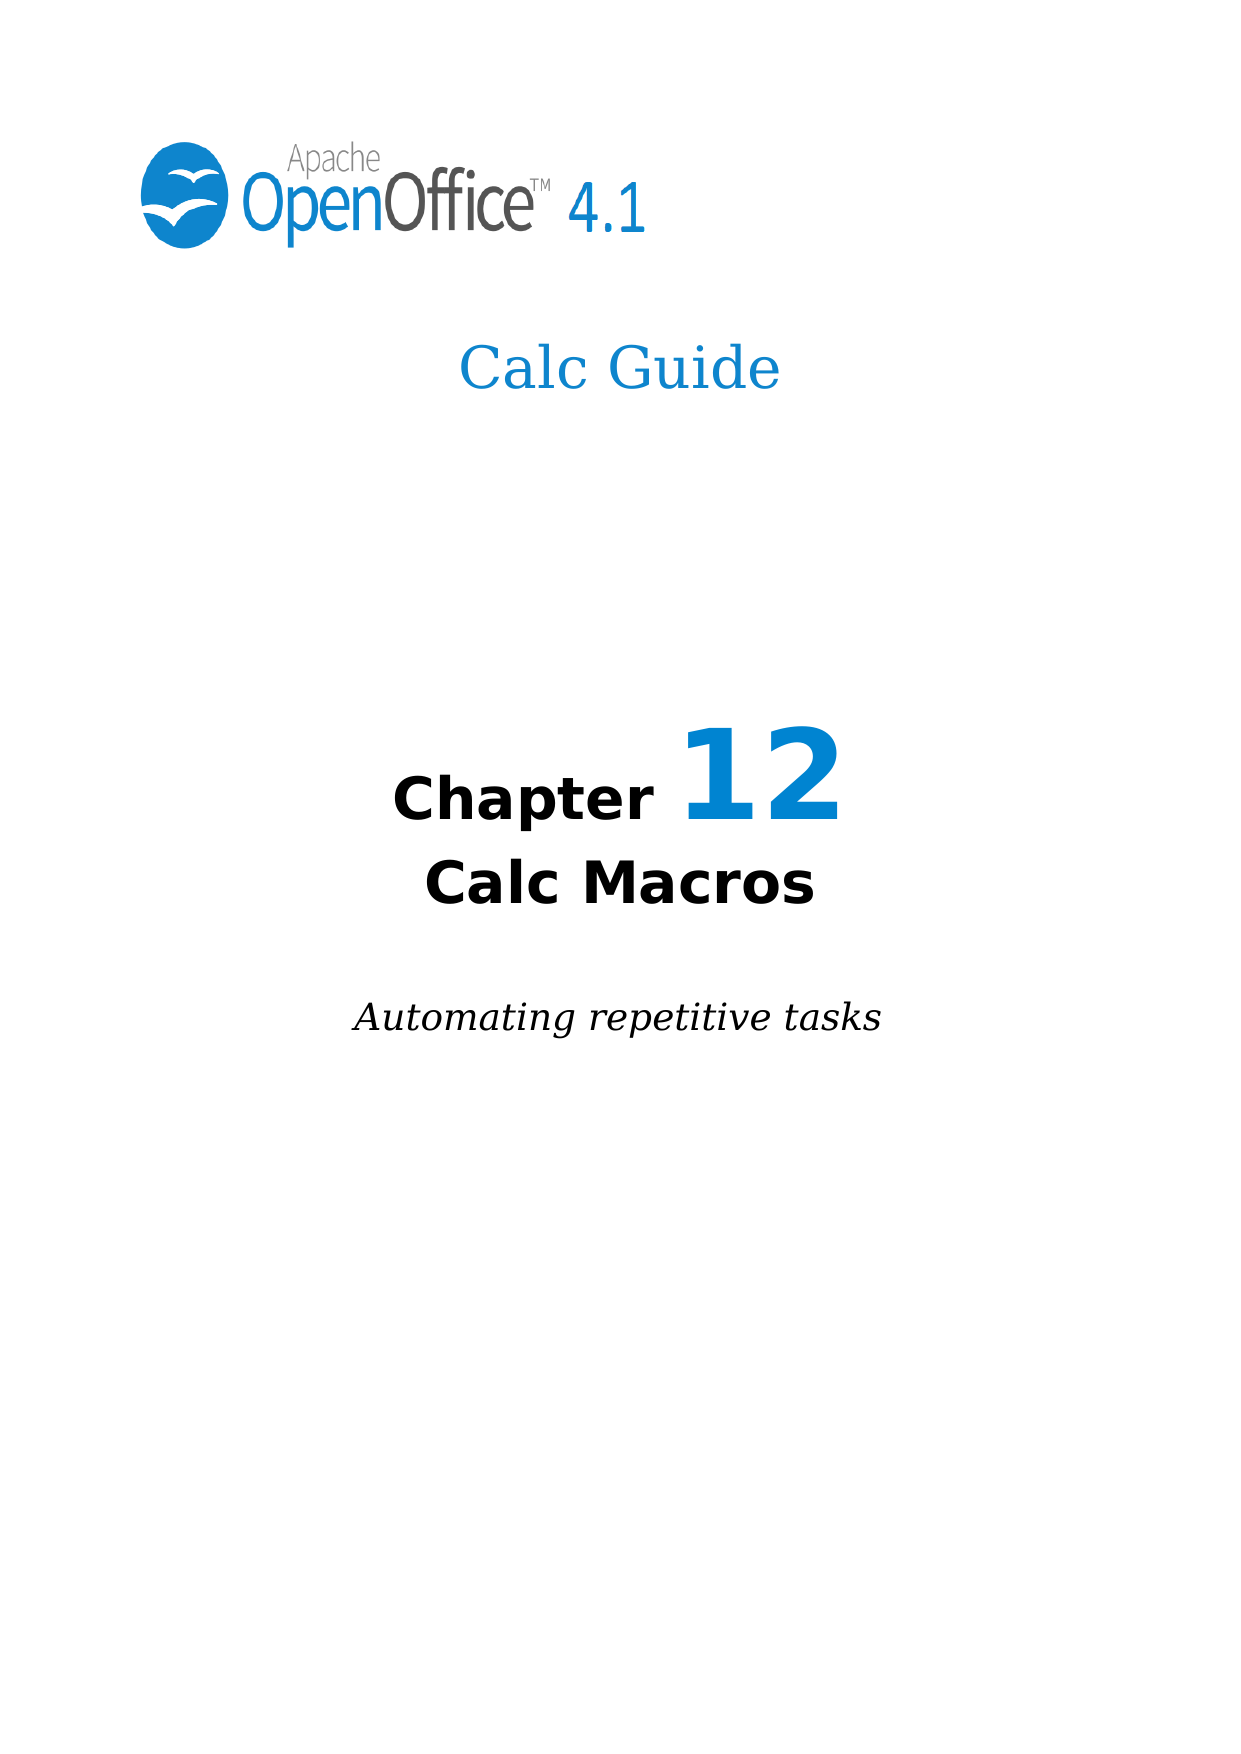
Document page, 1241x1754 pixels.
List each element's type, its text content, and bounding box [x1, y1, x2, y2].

subtitle Automating repetitive tasks [136, 995, 1104, 1039]
text Calc Guide [136, 334, 1104, 402]
subtitle Chapter 12 Calc Macros [136, 703, 1104, 917]
picture [139, 117, 654, 272]
